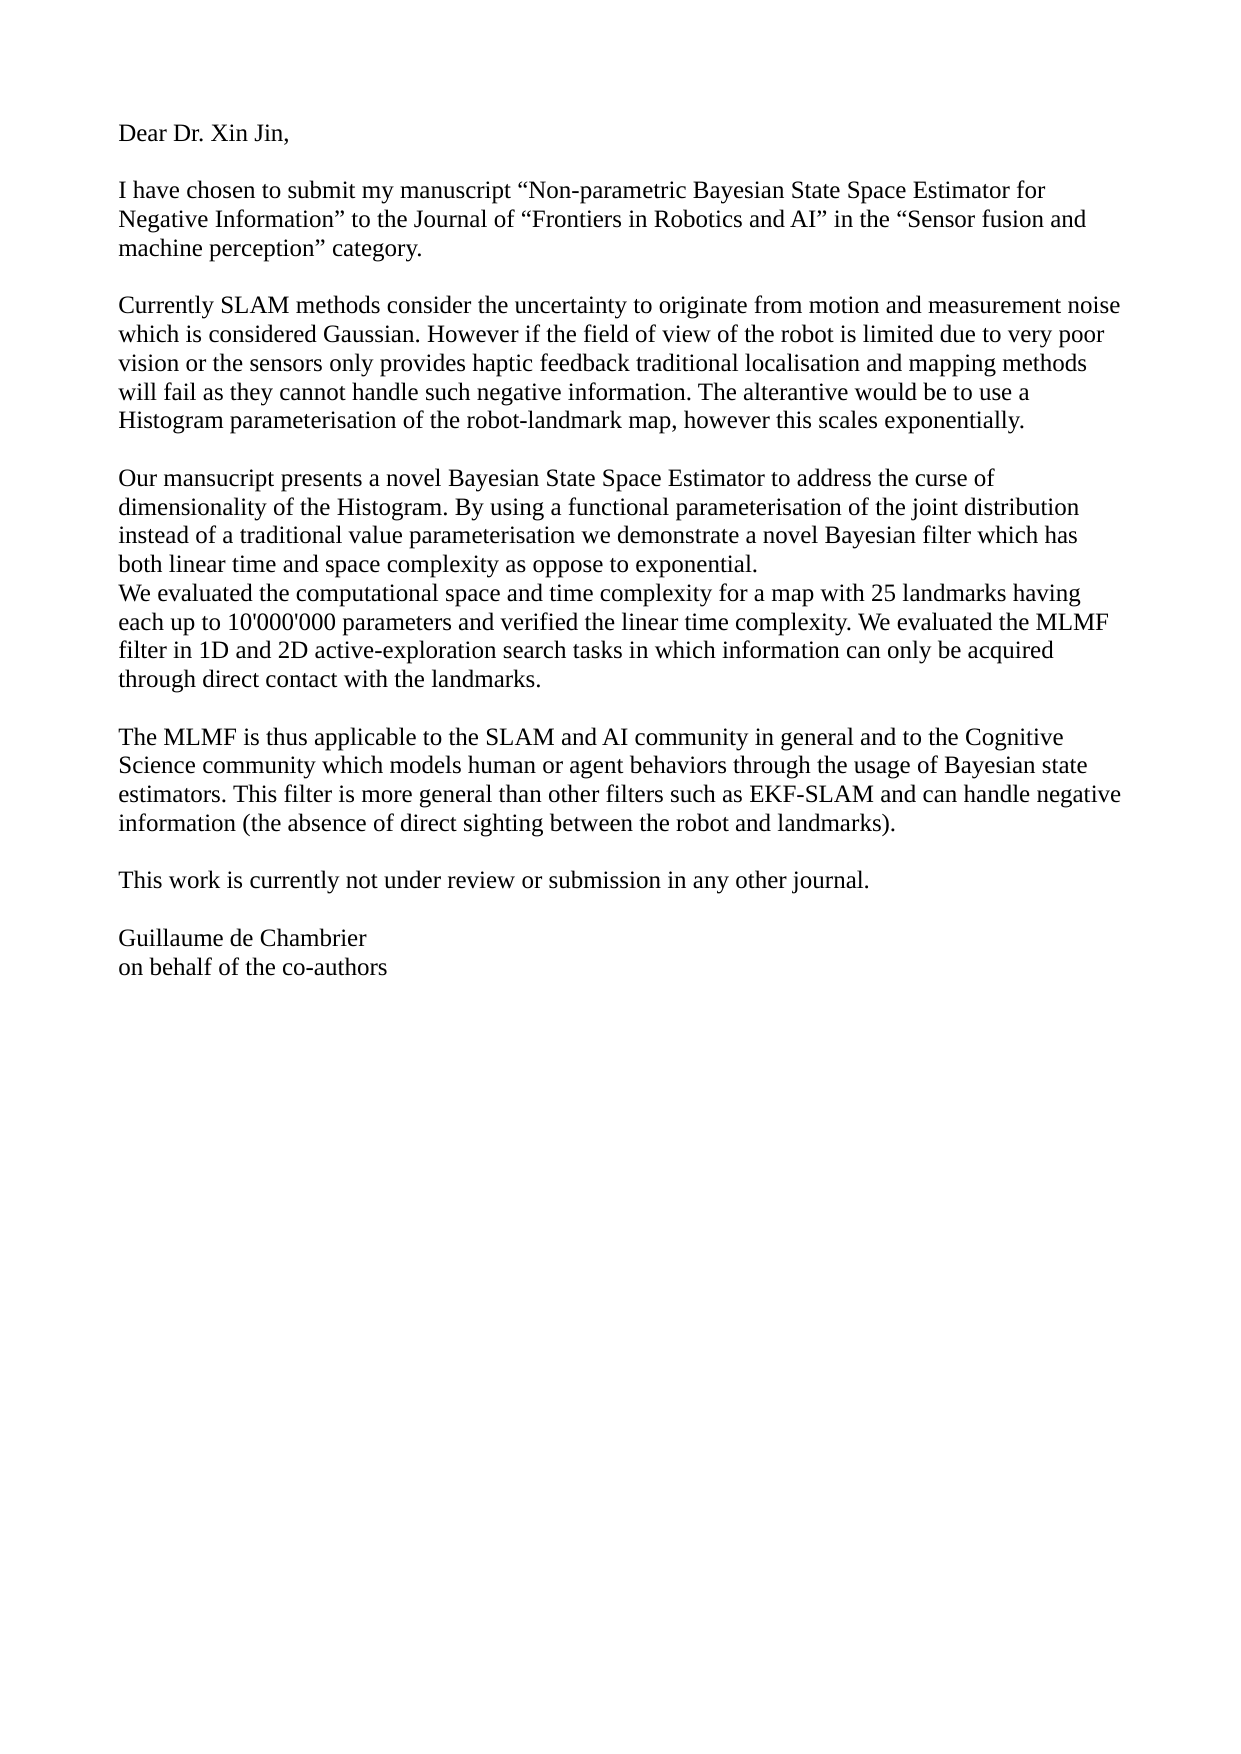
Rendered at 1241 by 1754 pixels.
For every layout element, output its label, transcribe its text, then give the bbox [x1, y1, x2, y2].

text We evaluated the computational space and time complexity for a map with 25 landmarks having each up to 10'000'000 parameters and verified the linear time complexity. We evaluated the MLMF filter in 1D and 2D active-exploration search tasks in which information can only be acquired through direct contact with the landmarks. [118, 578, 1122, 693]
text Currently SLAM methods consider the uncertainty to originate from motion and measurement noise which is considered Gaussian. However if the field of view of the robot is limited due to very poor vision or the sensors only provides haptic feedback traditional localisation and mapping methods will fail as they cannot handle such negative information. The alterantive would be to use a Histogram parameterisation of the robot-landmark map, however this scales exponentially. [118, 291, 1122, 434]
text I have chosen to submit my manuscript “Non-parametric Bayesian State Space Estimator for Negative Information” to the Journal of “Frontiers in Robotics and AI” in the “Sensor fusion and machine perception” category. [118, 176, 1122, 262]
text on behalf of the co-authors [118, 952, 1122, 981]
text This work is currently not under review or submission in any other journal. [118, 866, 1122, 894]
text Dear Dr. Xin Jin, [118, 118, 1122, 147]
text The MLMF is thus applicable to the SLAM and AI community in general and to the Cognitive Science community which models human or agent behaviors through the usage of Bayesian state estimators. This filter is more general than other filters such as EKF-SLAM and can handle negative information (the absence of direct sighting between the robot and landmarks). [118, 722, 1122, 837]
text Our mansucript presents a novel Bayesian State Space Estimator to address the curse of dimensionality of the Histogram. By using a functional parameterisation of the joint distribution instead of a traditional value parameterisation we demonstrate a novel Bayesian filter which has both linear time and space complexity as oppose to exponential. [118, 463, 1122, 578]
text Guillaume de Chambrier [118, 923, 1122, 952]
